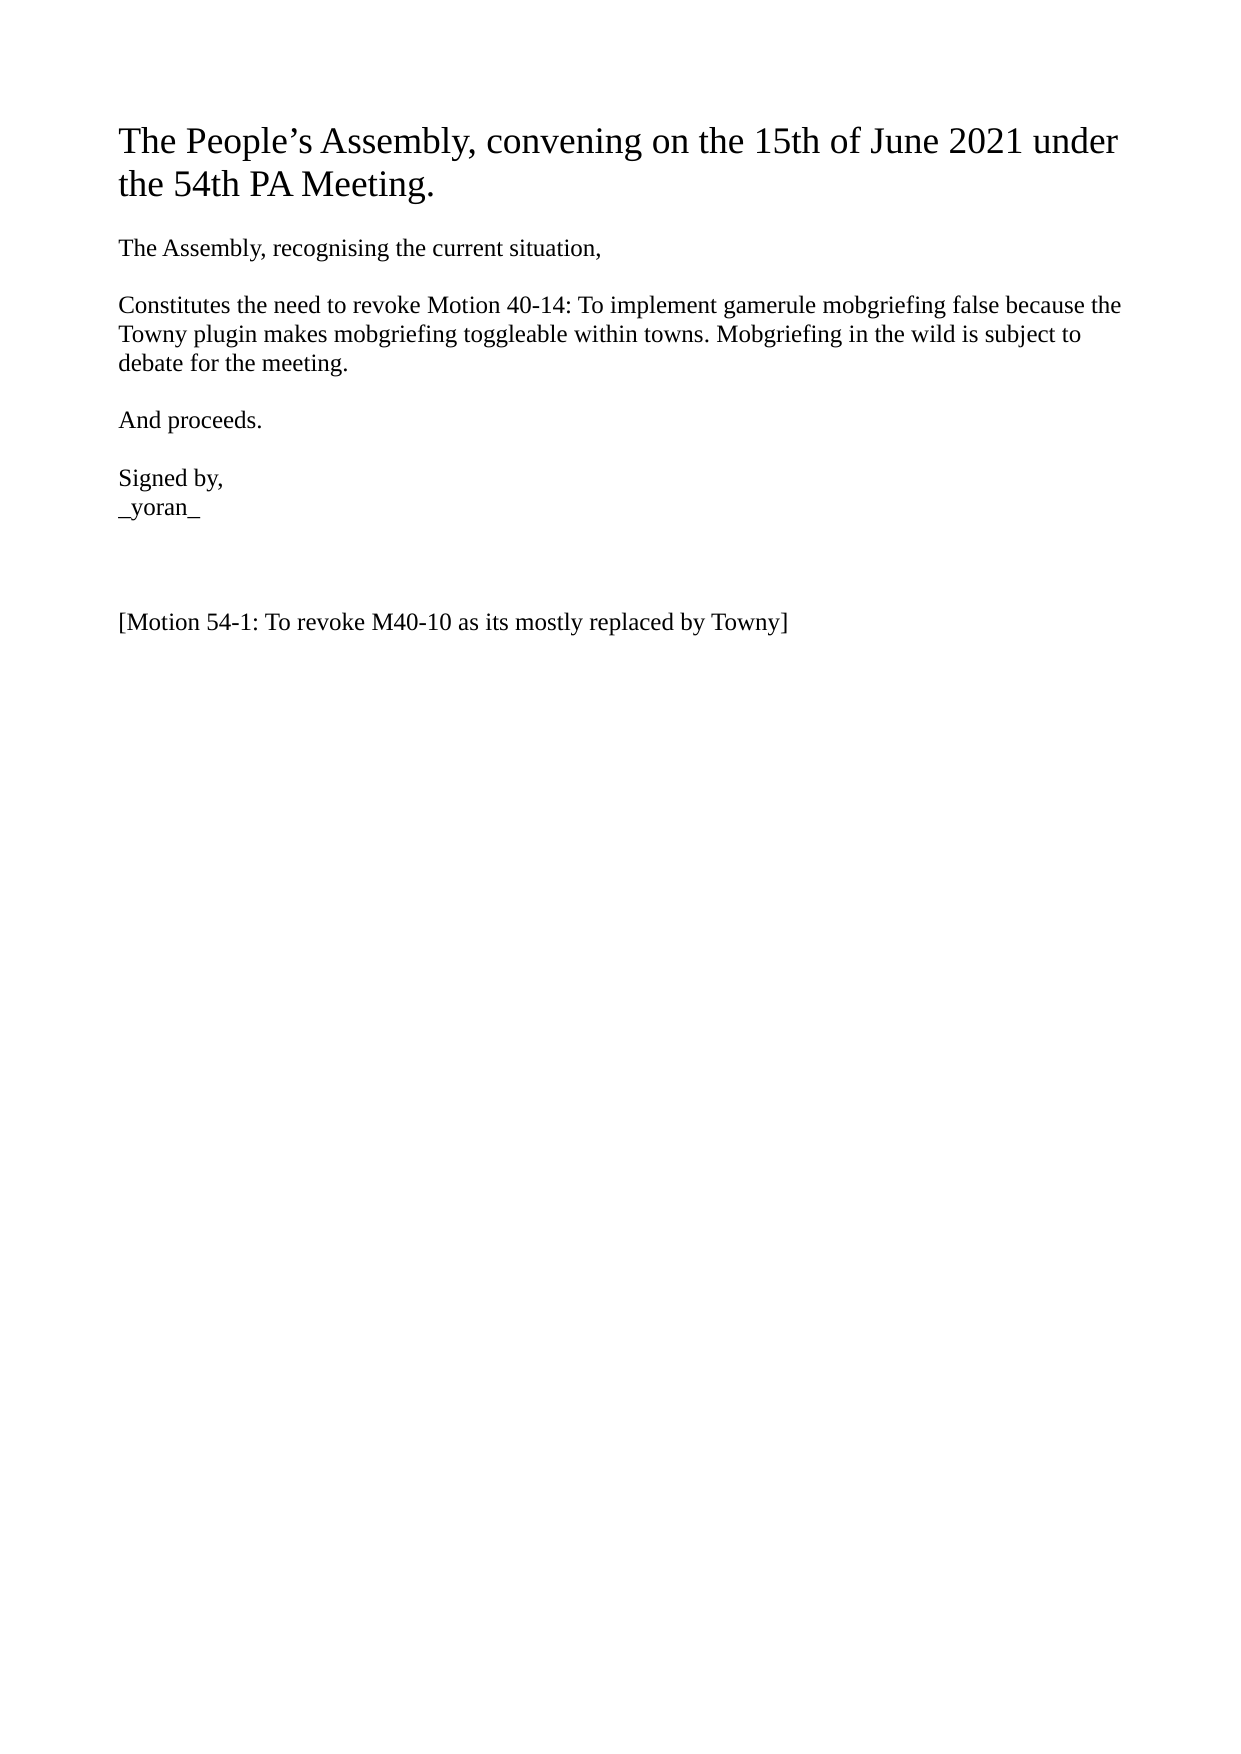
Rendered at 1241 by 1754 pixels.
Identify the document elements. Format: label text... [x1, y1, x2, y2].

text And proceeds. [118, 406, 1122, 434]
text The Assembly, recognising the current situation, [118, 233, 1122, 262]
text Signed by, [118, 463, 1122, 492]
text Constitutes the need to revoke Motion 40-14: To implement gamerule mobgriefing false because the Towny plugin makes mobgriefing toggleable within towns. Mobgriefing in the wild is subject to debate for the meeting. [118, 291, 1122, 377]
text _yoran_ [118, 492, 1122, 521]
text [Motion 54-1: To revoke M40-10 as its mostly replaced by Towny] [118, 607, 1122, 636]
text The People’s Assembly, convening on the 15th of June 2021 under the 54th PA Meeting. [118, 118, 1122, 204]
